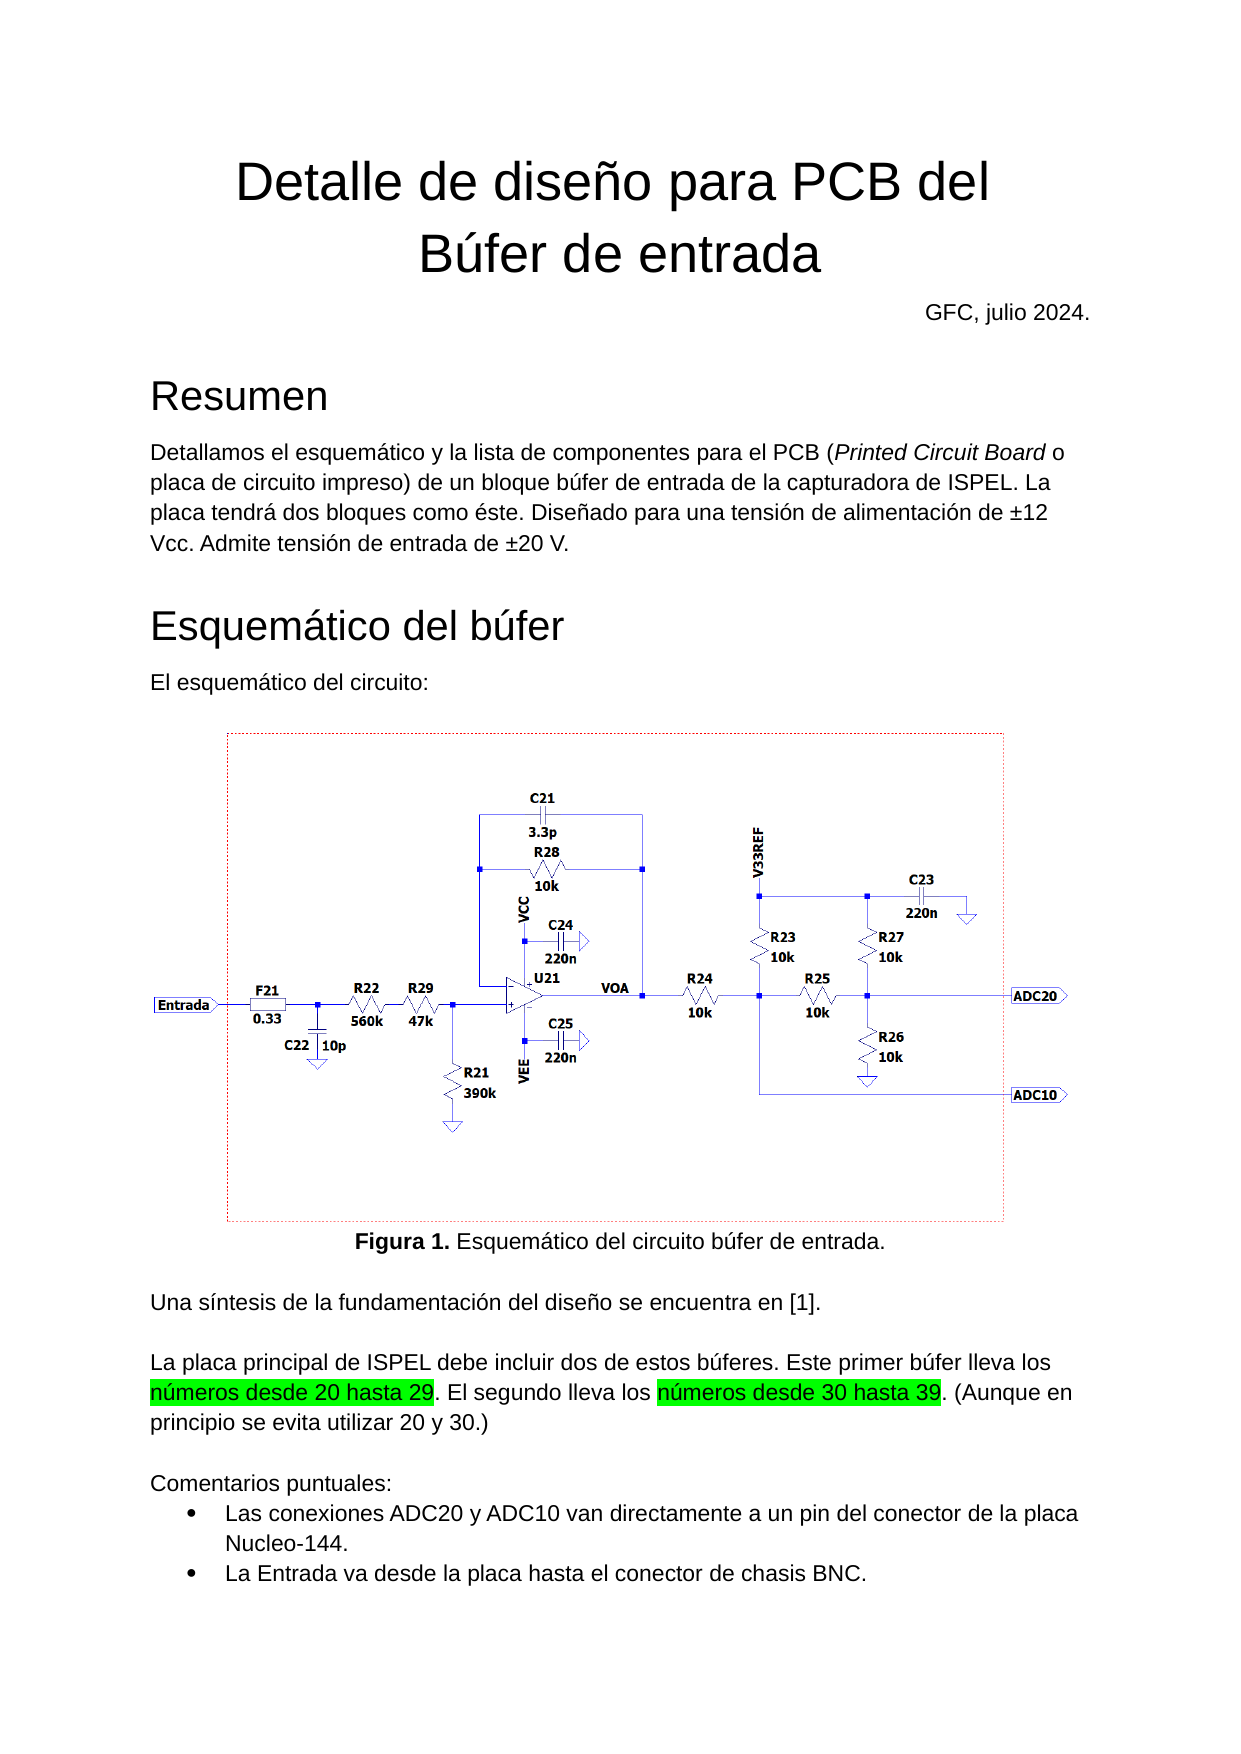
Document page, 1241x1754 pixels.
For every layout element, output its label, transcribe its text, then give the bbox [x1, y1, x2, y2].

text Comentarios puntuales: [150, 1470, 1090, 1496]
text Detallamos el esquemático y la lista de componentes para el PCB (Printed Circuit Board o placa de circuito impreso) de un bloque búfer de entrada de la capturadora de ISPEL. La placa tendrá dos bloques como éste. Diseñado para una tensión de alimentación de ±12 Vcc. Admite tensión de entrada de ±20 V. [150, 439, 1090, 556]
text GFC, julio 2024. [150, 299, 1090, 326]
list Las conexiones ADC20 y ADC10 van directamente a un pin del conector de la placa Nucleo-144. [187, 1500, 1090, 1557]
title Detalle de diseño para PCB del Búfer de entrada [150, 150, 1090, 284]
text Una síntesis de la fundamentación del diseño se encuentra en [1]. [150, 1288, 1090, 1315]
list La Entrada va desde la placa hasta el conector de chasis BNC. [187, 1560, 1090, 1587]
text El esquemático del circuito: [150, 669, 1090, 695]
text Figura 1. Esquemático del circuito búfer de entrada. [150, 1228, 1090, 1254]
picture [150, 729, 1075, 1225]
subtitle Esquemático del búfer [150, 601, 1090, 649]
text La placa principal de ISPEL debe incluir dos de estos búferes. Este primer búfer lleva los números desde 20 hasta 29. El segundo lleva los números desde 30 hasta 39. (Aunque en principio se evita utilizar 20 y 30.) [150, 1349, 1090, 1436]
subtitle Resumen [150, 371, 1090, 419]
